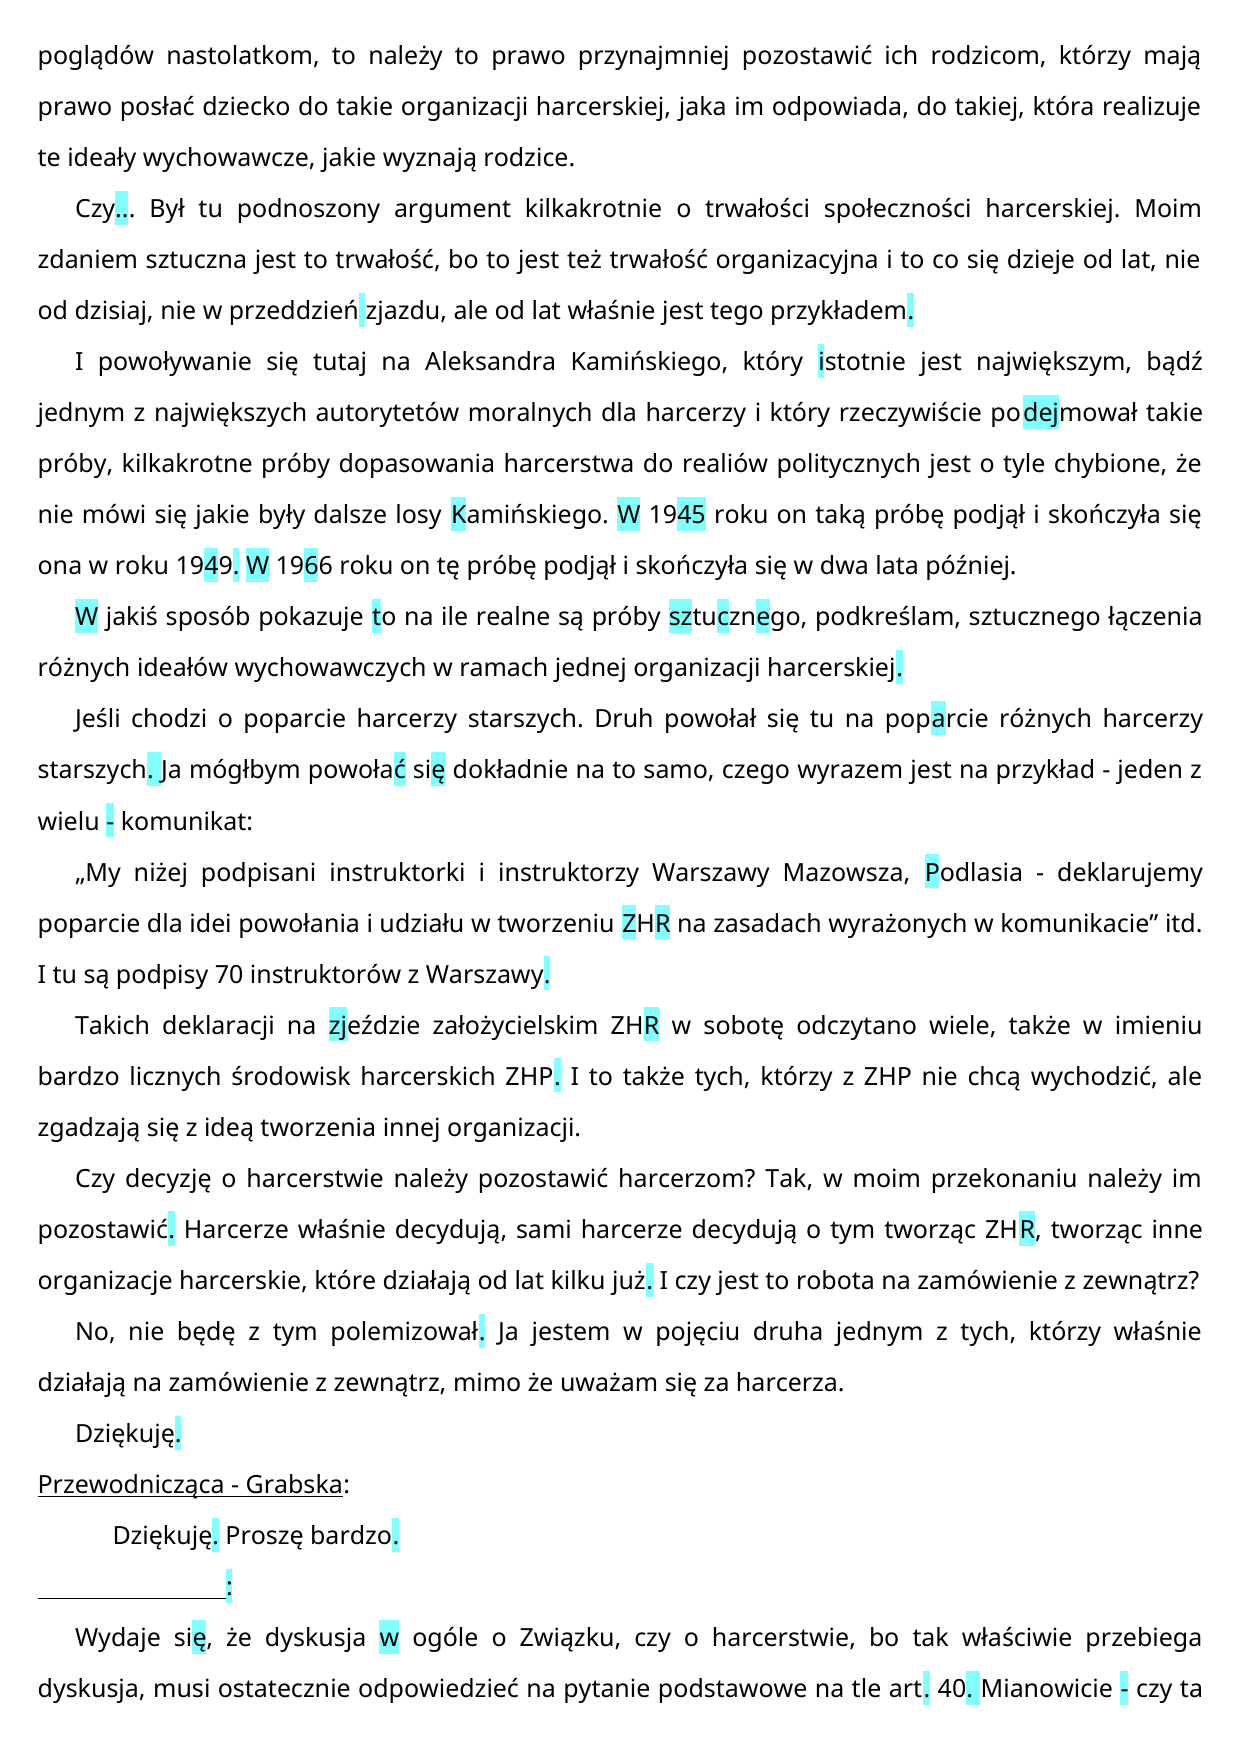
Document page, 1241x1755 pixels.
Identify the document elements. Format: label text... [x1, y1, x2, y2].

text Dziękuję. Proszę bardzo. [75, 1518, 1203, 1552]
text No, nie będę z tym polemizował. Ja jestem w pojęciu druha jednym z tych, którzy właśnie działają na zamówienie z zewnątrz, mimo że uważam się za harcerza. [37, 1313, 1203, 1399]
text Wydaje się, że dyskusja w ogóle o Związku, czy o harcerstwie, bo tak właściwie przebiega dyskusja, musi ostatecznie odpowiedzieć na pytanie podstawowe na tle art. 40. Mianowicie - czy ta [37, 1620, 1203, 1705]
text Czy decyzję o harcerstwie należy pozostawić harcerzom? Tak, w moim przekonaniu należy im pozostawić. Harcerze właśnie decydują, sami harcerze decydują o tym tworząc ZHR, tworząc inne organizacje harcerskie, które działają od lat kilku już. I czy jest to robota na zamówienie z zewnątrz? [37, 1160, 1203, 1297]
text W jakiś sposób pokazuje to na ile realne są próby sztucznego, podkreślam, sztucznego łączenia różnych ideałów wychowawczych w ramach jednej organizacji harcerskiej. [37, 599, 1203, 684]
text Jeśli chodzi o poparcie harcerzy starszych. Druh powołał się tu na poparcie różnych harcerzy starszych. Ja mógłbym powołać się dokładnie na to samo, czego wyrazem jest na przykład - jeden z wielu - komunikat: [37, 701, 1203, 837]
text Dziękuję. [37, 1416, 1203, 1450]
text Takich deklaracji na zjeździe założycielskim ZHR w sobotę odczytano wiele, także w imieniu bardzo licznych środowisk harcerskich ZHP. I to także tych, którzy z ZHP nie chcą wychodzić, ale zgadzają się z ideą tworzenia innej organizacji. [37, 1007, 1203, 1143]
text poglądów nastolatkom, to należy to prawo przynajmniej pozostawić ich rodzicom, którzy mają prawo posłać dziecko do takie organizacji harcerskiej, jaka im odpowiada, do takiej, która realizuje te ideały wychowawcze, jakie wyznają rodzice. [37, 37, 1203, 174]
text Czy... Był tu podnoszony argument kilkakrotnie o trwałości społeczności harcerskiej. Moim zdaniem sztuczna jest to trwałość, bo to jest też trwałość organizacyjna i to co się dzieje od lat, nie od dzisiaj, nie w przeddzień zjazdu, ale od lat właśnie jest tego przykładem. [37, 191, 1203, 327]
text Przewodnicząca - Grabska: [37, 1467, 1203, 1501]
text : [37, 1569, 1203, 1603]
text „My niżej podpisani instruktorki i instruktorzy Warszawy Mazowsza, Podlasia - deklarujemy poparcie dla idei powołania i udziału w tworzeniu ZHR na zasadach wyrażonych w komunikacie” itd. I tu są podpisy 70 instruktorów z Warszawy. [37, 854, 1203, 990]
text I powoływanie się tutaj na Aleksandra Kamińskiego, który istotnie jest największym, bądź jednym z największych autorytetów moralnych dla harcerzy i który rzeczywiście podejmował takie próby, kilkakrotne próby dopasowania harcerstwa do realiów politycznych jest o tyle chybione, że nie mówi się jakie były dalsze losy Kamińskiego. W 1945 roku on taką próbę podjął i skończyła się ona w roku 1949. W 1966 roku on tę próbę podjął i skończyła się w dwa lata później. [37, 344, 1203, 582]
